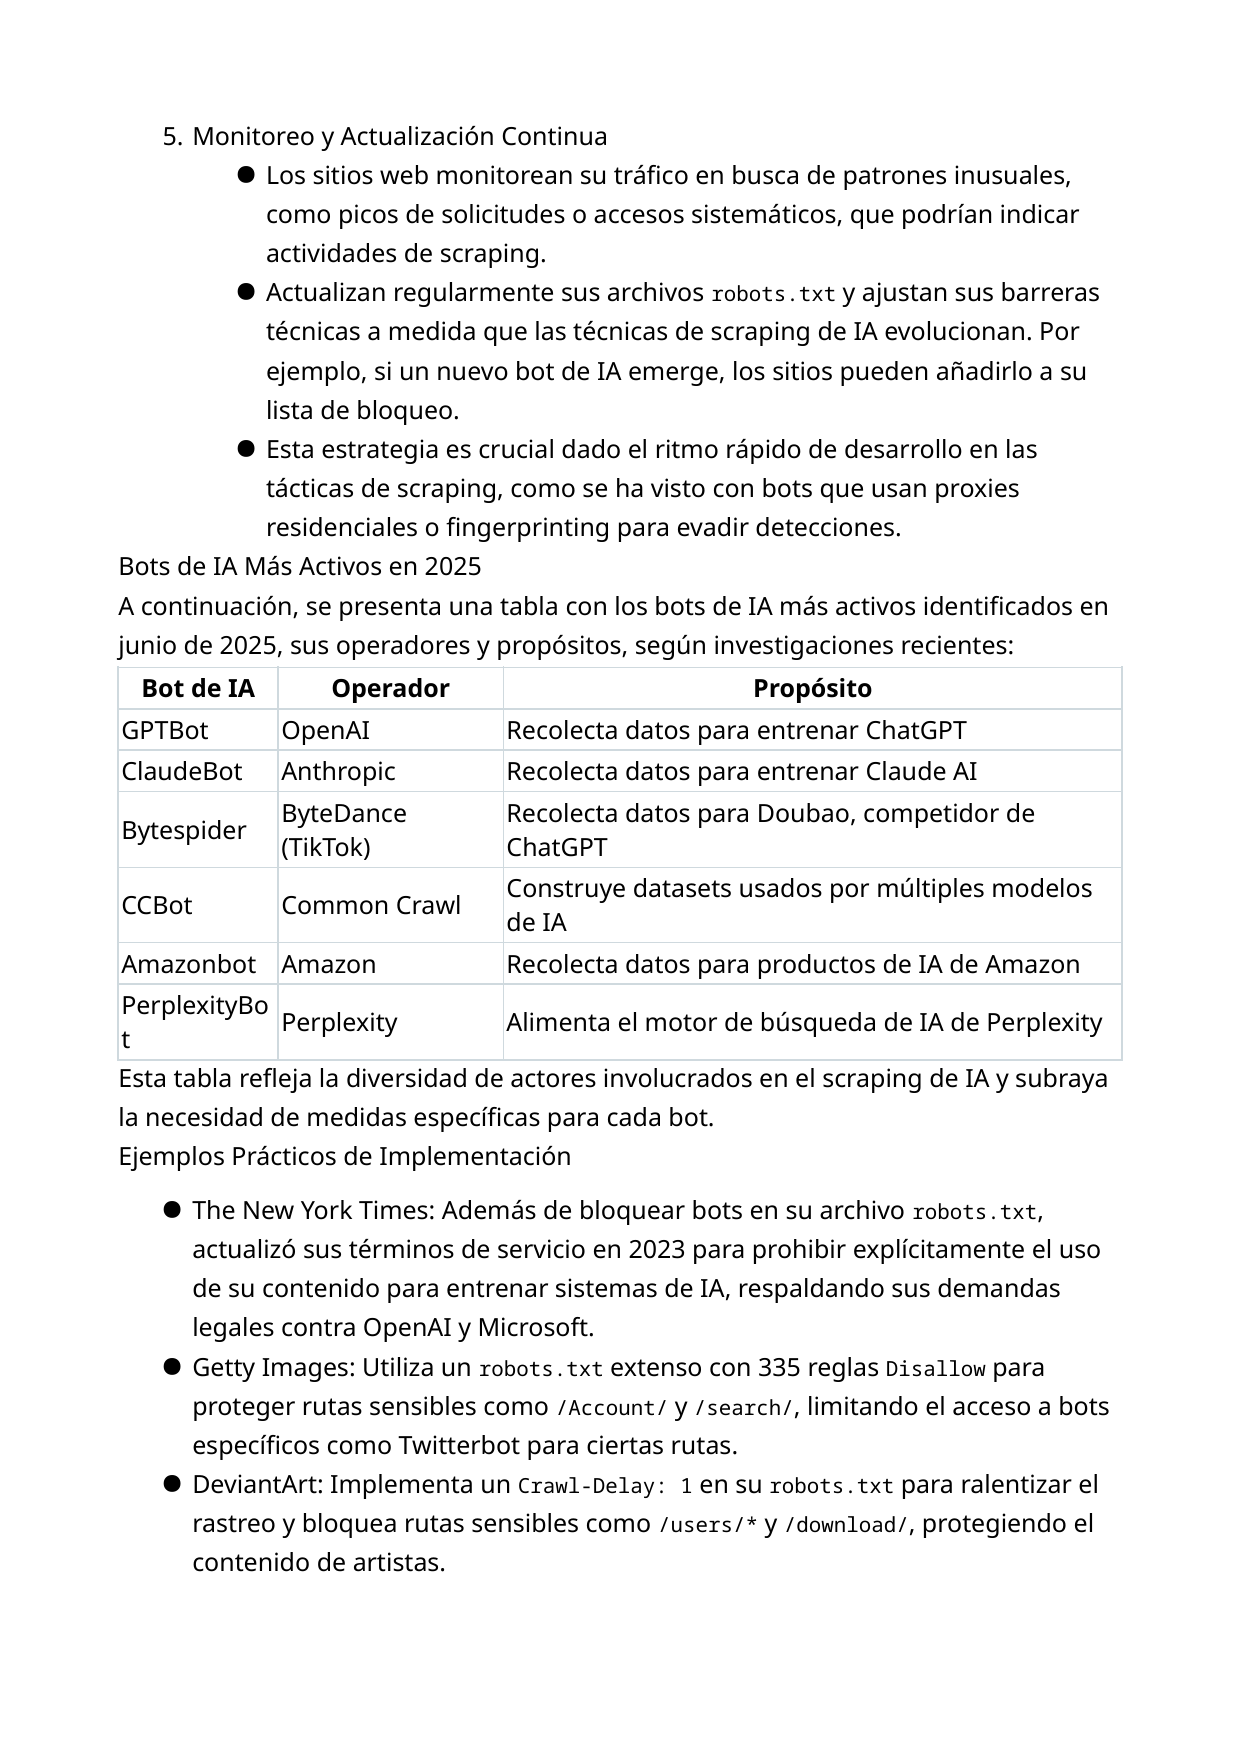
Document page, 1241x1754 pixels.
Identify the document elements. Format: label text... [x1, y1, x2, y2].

table_cell Recolecta datos para productos de IA de Amazon [504, 943, 1121, 983]
table_cell Anthropic [279, 751, 503, 791]
table_cell Amazon [279, 943, 503, 983]
list Monitoreo y Actualización Continua [162, 118, 1122, 152]
table_cell ByteDance (TikTok) [279, 792, 503, 866]
table_cell Recolecta datos para entrenar Claude AI [504, 751, 1121, 791]
table_cell Recolecta datos para entrenar ChatGPT [504, 710, 1121, 749]
table_header Bot de IA [119, 668, 277, 708]
table_cell Amazonbot [119, 943, 277, 983]
table_cell Construye datasets usados por múltiples modelos de IA [504, 868, 1121, 942]
table_cell CCBot [119, 868, 277, 942]
table_cell Common Crawl [279, 868, 503, 942]
table_header Operador [279, 668, 503, 708]
text Ejemplos Prácticos de Implementación [118, 1139, 1122, 1173]
table_cell GPTBot [119, 710, 277, 749]
table_cell Recolecta datos para Doubao, competidor de ChatGPT [504, 792, 1121, 866]
list Actualizan regularmente sus archivos robots.txt y ajustan sus barreras técnicas a medida que las técnicas de scraping de IA evolucionan. Por ejemplo, si un nuevo bot de IA emerge, los sitios pueden añadirlo a su lista de bloqueo. [236, 275, 1122, 426]
table_cell ClaudeBot [119, 751, 277, 791]
table_cell Perplexity [279, 985, 503, 1059]
list Los sitios web monitorean su tráfico en busca de patrones inusuales, como picos de solicitudes o accesos sistemáticos, que podrían indicar actividades de scraping. [236, 157, 1122, 270]
table_cell Bytespider [119, 792, 277, 866]
text Bots de IA Más Activos en 2025 [118, 549, 1122, 583]
table_cell Alimenta el motor de búsqueda de IA de Perplexity [504, 985, 1121, 1059]
list The New York Times: Además de bloquear bots en su archivo robots.txt, actualizó sus términos de servicio en 2023 para prohibir explícitamente el uso de su contenido para entrenar sistemas de IA, respaldando sus demandas legales contra OpenAI y Microsoft. [162, 1192, 1122, 1344]
text Esta tabla refleja la diversidad de actores involucrados en el scraping de IA y subraya la necesidad de medidas específicas para cada bot. [118, 1061, 1122, 1134]
list Getty Images: Utiliza un robots.txt extenso con 335 reglas Disallow para proteger rutas sensibles como /Account/ y /search/, limitando el acceso a bots específicos como Twitterbot para ciertas rutas. [162, 1349, 1122, 1462]
table_cell PerplexityBot [119, 985, 277, 1059]
text A continuación, se presenta una tabla con los bots de IA más activos identificados en junio de 2025, sus operadores y propósitos, según investigaciones recientes: [118, 588, 1122, 661]
list Esta estrategia es crucial dado el ritmo rápido de desarrollo en las tácticas de scraping, como se ha visto con bots que usan proxies residenciales o fingerprinting para evadir detecciones. [236, 431, 1122, 544]
table_header Propósito [504, 668, 1121, 708]
list DeviantArt: Implementa un Crawl-Delay: 1 en su robots.txt para ralentizar el rastreo y bloquea rutas sensibles como /users/* y /download/, protegiendo el contenido de artistas. [162, 1467, 1122, 1579]
table_cell OpenAI [279, 710, 503, 749]
